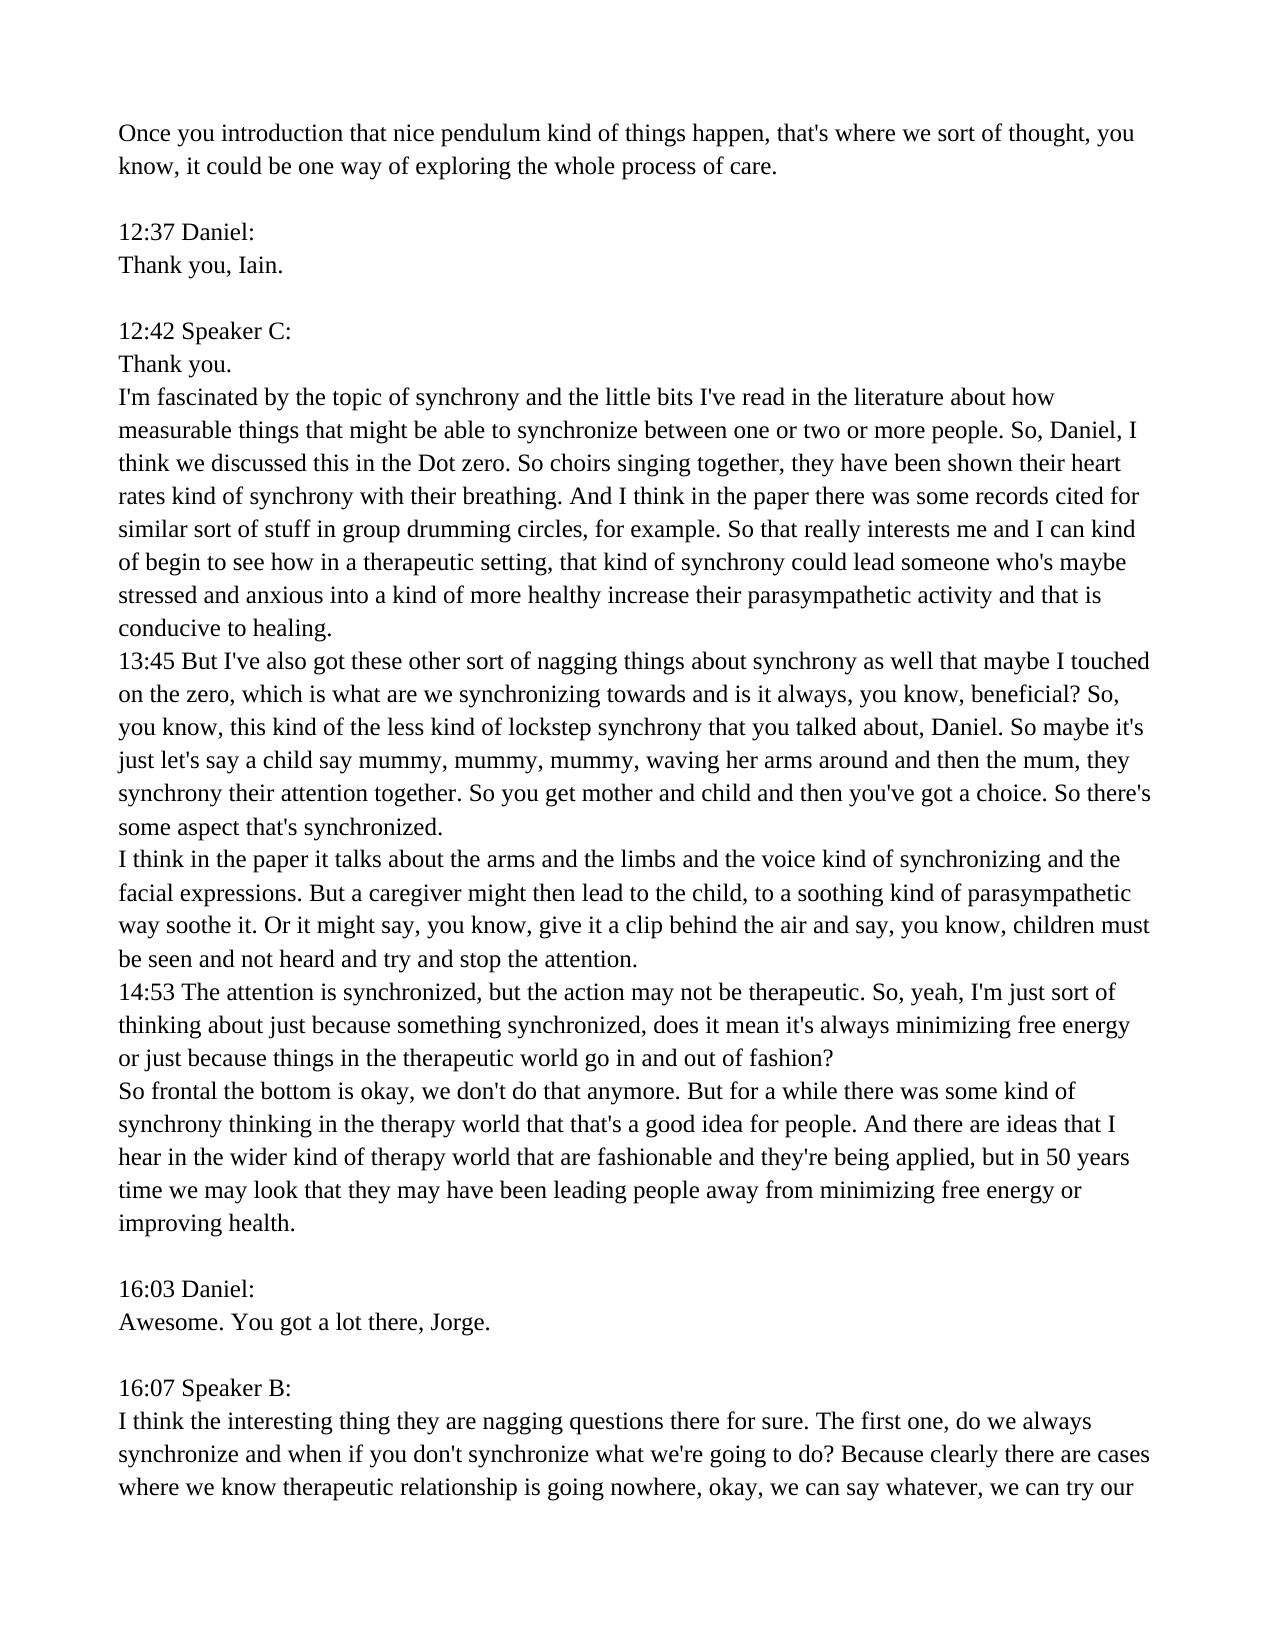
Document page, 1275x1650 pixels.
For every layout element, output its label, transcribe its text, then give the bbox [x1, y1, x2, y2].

text Thank you, Iain. [118, 250, 1157, 279]
text Once you introduction that nice pendulum kind of things happen, that's where we sort of thought, you know, it could be one way of exploring the whole process of care. [118, 118, 1157, 180]
text So frontal the bottom is okay, we don't do that anymore. But for a while there was some kind of synchrony thinking in the therapy world that that's a good idea for people. And there are ideas that I hear in the wider kind of therapy world that are fashionable and they're being applied, but in 50 years time we may look that they may have been leading people away from minimizing free energy or improving health. [118, 1076, 1157, 1237]
text 16:03 Daniel: [118, 1274, 1157, 1303]
text 12:42 Speaker C: [118, 316, 1157, 345]
text I think in the paper it talks about the arms and the limbs and the voice kind of synchronizing and the facial expressions. But a caregiver might then lead to the child, to a soothing kind of parasympathetic way soothe it. Or it might say, you know, give it a clip behind the air and say, you know, children must be seen and not heard and try and stop the attention. [118, 844, 1157, 972]
text 13:45 But I've also got these other sort of nagging things about synchrony as well that maybe I touched on the zero, which is what are we synchronizing towards and is it always, you know, beneficial? So, you know, this kind of the less kind of lockstep synchrony that you talked about, Daniel. So maybe it's just let's say a child say mummy, mummy, mummy, waving her arms around and then the mum, they synchrony their attention together. So you get mother and child and then you've got a choice. So there's some aspect that's synchronized. [118, 646, 1157, 840]
text 16:07 Speaker B: [118, 1373, 1157, 1402]
text Awesome. You got a lot there, Jorge. [118, 1307, 1157, 1336]
text I think the interesting thing they are nagging questions there for sure. The first one, do we always synchronize and when if you don't synchronize what we're going to do? Because clearly there are cases where we know therapeutic relationship is going nowhere, okay, we can say whatever, we can try our [118, 1406, 1157, 1501]
text 12:37 Daniel: [118, 217, 1157, 246]
text Thank you. [118, 349, 1157, 378]
text I'm fascinated by the topic of synchrony and the little bits I've read in the literature about how measurable things that might be able to synchronize between one or two or more people. So, Daniel, I think we discussed this in the Dot zero. So choirs singing together, they have been shown their heart rates kind of synchrony with their breathing. And I think in the paper there was some records cited for similar sort of stuff in group drumming circles, for example. So that really interests me and I can kind of begin to see how in a therapeutic setting, that kind of synchrony could lead someone who's maybe stressed and anxious into a kind of more healthy increase their parasympathetic activity and that is conducive to healing. [118, 382, 1157, 642]
text 14:53 The attention is synchronized, but the action may not be therapeutic. So, yeah, I'm just sort of thinking about just because something synchronized, does it mean it's always minimizing free energy or just because things in the therapeutic world go in and out of fashion? [118, 977, 1157, 1071]
